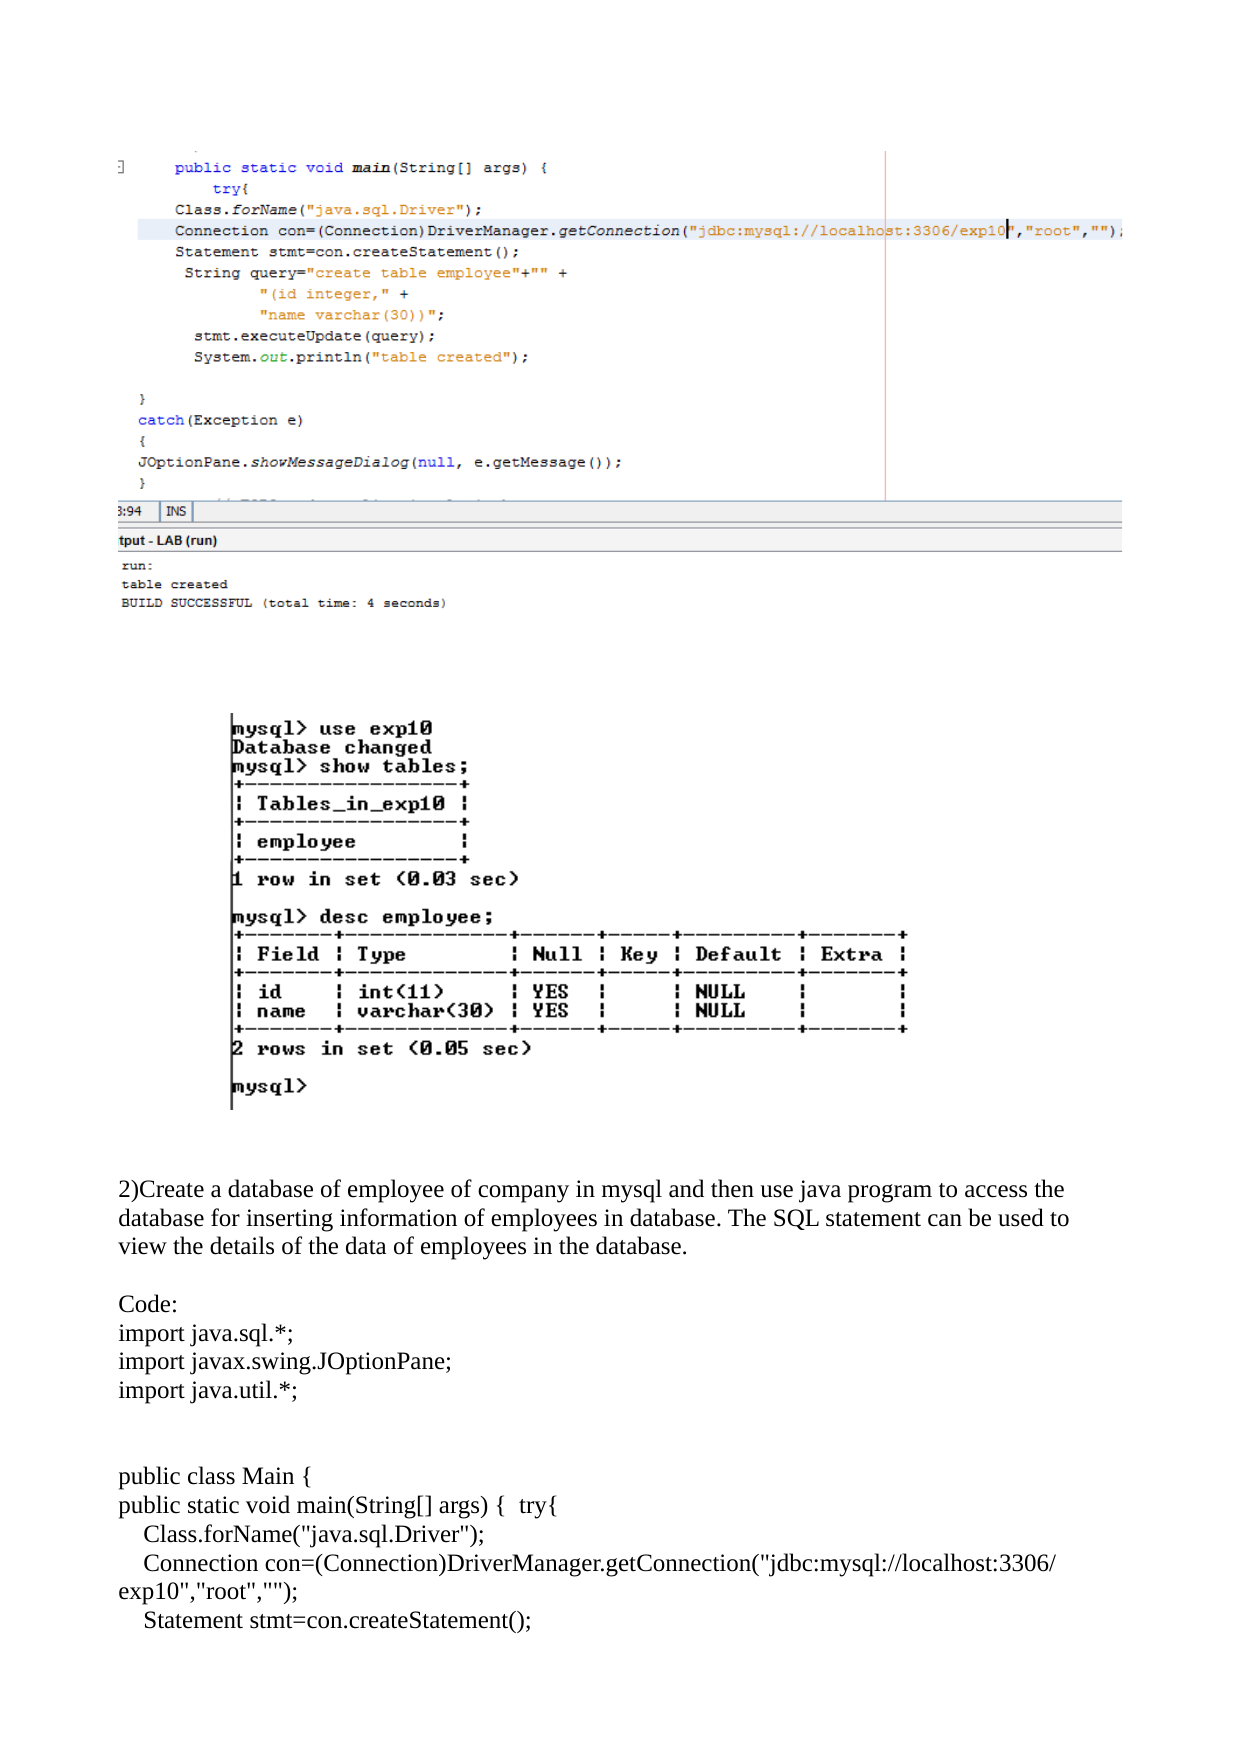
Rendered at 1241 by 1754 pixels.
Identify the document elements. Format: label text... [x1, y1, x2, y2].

text import java.util.*; [118, 1375, 1122, 1404]
text Connection con=(Connection)DriverManager.getConnection("jdbc:mysql://localhost:3306/exp10","root",""); [118, 1548, 1122, 1605]
text public static void main(String[] args) { try{ [118, 1490, 1122, 1519]
text Code: [118, 1289, 1122, 1318]
picture [118, 151, 1123, 628]
text import javax.swing.JOptionPane; [118, 1346, 1122, 1375]
text import java.sql.*; [118, 1318, 1122, 1346]
text Statement stmt=con.createStatement(); [118, 1605, 1122, 1634]
text public class Main { [118, 1461, 1122, 1490]
picture [230, 713, 1011, 1110]
text 2)Create a database of employee of company in mysql and then use java program to access the database for inserting information of employees in database. The SQL statement can be used to view the details of the data of employees in the database. [118, 1174, 1122, 1260]
text Class.forName("java.sql.Driver"); [118, 1519, 1122, 1548]
